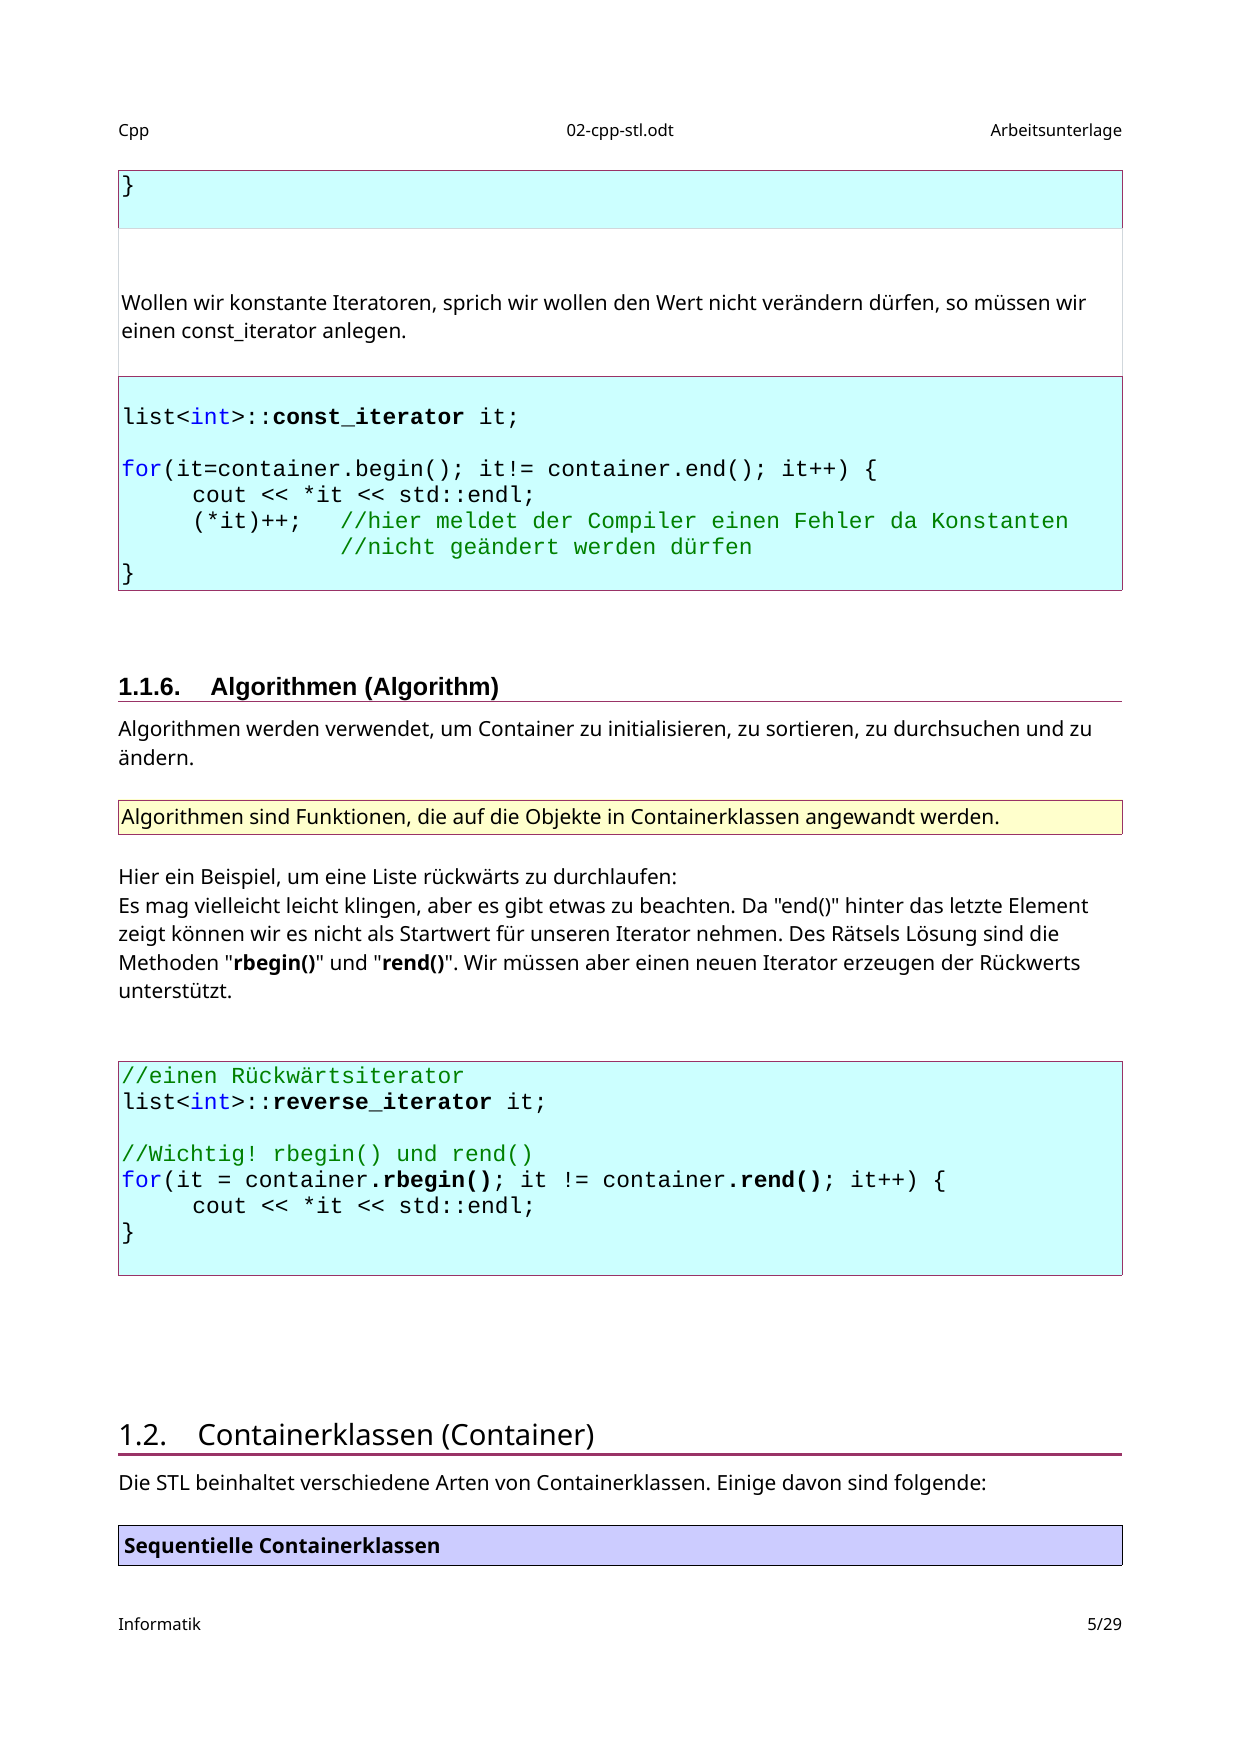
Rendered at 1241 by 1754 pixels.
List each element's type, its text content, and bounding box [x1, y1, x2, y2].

text Wollen wir konstante Iteratoren, sprich wir wollen den Wert nicht verändern dürfen, so müssen wir einen const_iterator anlegen. [119, 257, 1122, 345]
text Algorithmen sind Funktionen, die auf die Objekte in Containerklassen angewandt werden. [119, 801, 1122, 834]
text //einen Rückwärtsiterator list<int>::reverse_iterator it; //Wichtig! rbegin() und rend() for(it = container.rbegin(); it != container.rend(); it++) { cout << *it << std::endl; } [119, 1062, 1122, 1243]
table_header Sequentielle Containerklassen [119, 1526, 1122, 1565]
subtitle Algorithmen (Algorithm) [118, 672, 1122, 701]
text } [119, 171, 1122, 196]
text Algorithmen werden verwendet, um Container zu initialisieren, zu sortieren, zu durchsuchen und zu ändern. [118, 714, 1122, 771]
text Die STL beinhaltet verschiedene Arten von Containerklassen. Einige davon sind folgende: [118, 1468, 1122, 1496]
subtitle Containerklassen (Container) [118, 1414, 1122, 1453]
text list<int>::const_iterator it; for(it=container.begin(); it!= container.end(); it++) { cout << *it << std::endl; (*it)++; //hier meldet der Compiler einen Fehler da Konstanten //nicht geändert werden dürfen } [119, 402, 1122, 590]
text Hier ein Beispiel, um eine Liste rückwärts zu durchlaufen: Es mag vielleicht leicht klingen, aber es gibt etwas zu beachten. Da "end()" hinter das letzte Element zeigt können wir es nicht als Startwert für unseren Iterator nehmen. Des Rätsels Lösung sind die Methoden "rbegin()" und "rend()". Wir müssen aber einen neuen Iterator erzeugen der Rückwerts unterstützt. [118, 862, 1122, 1004]
